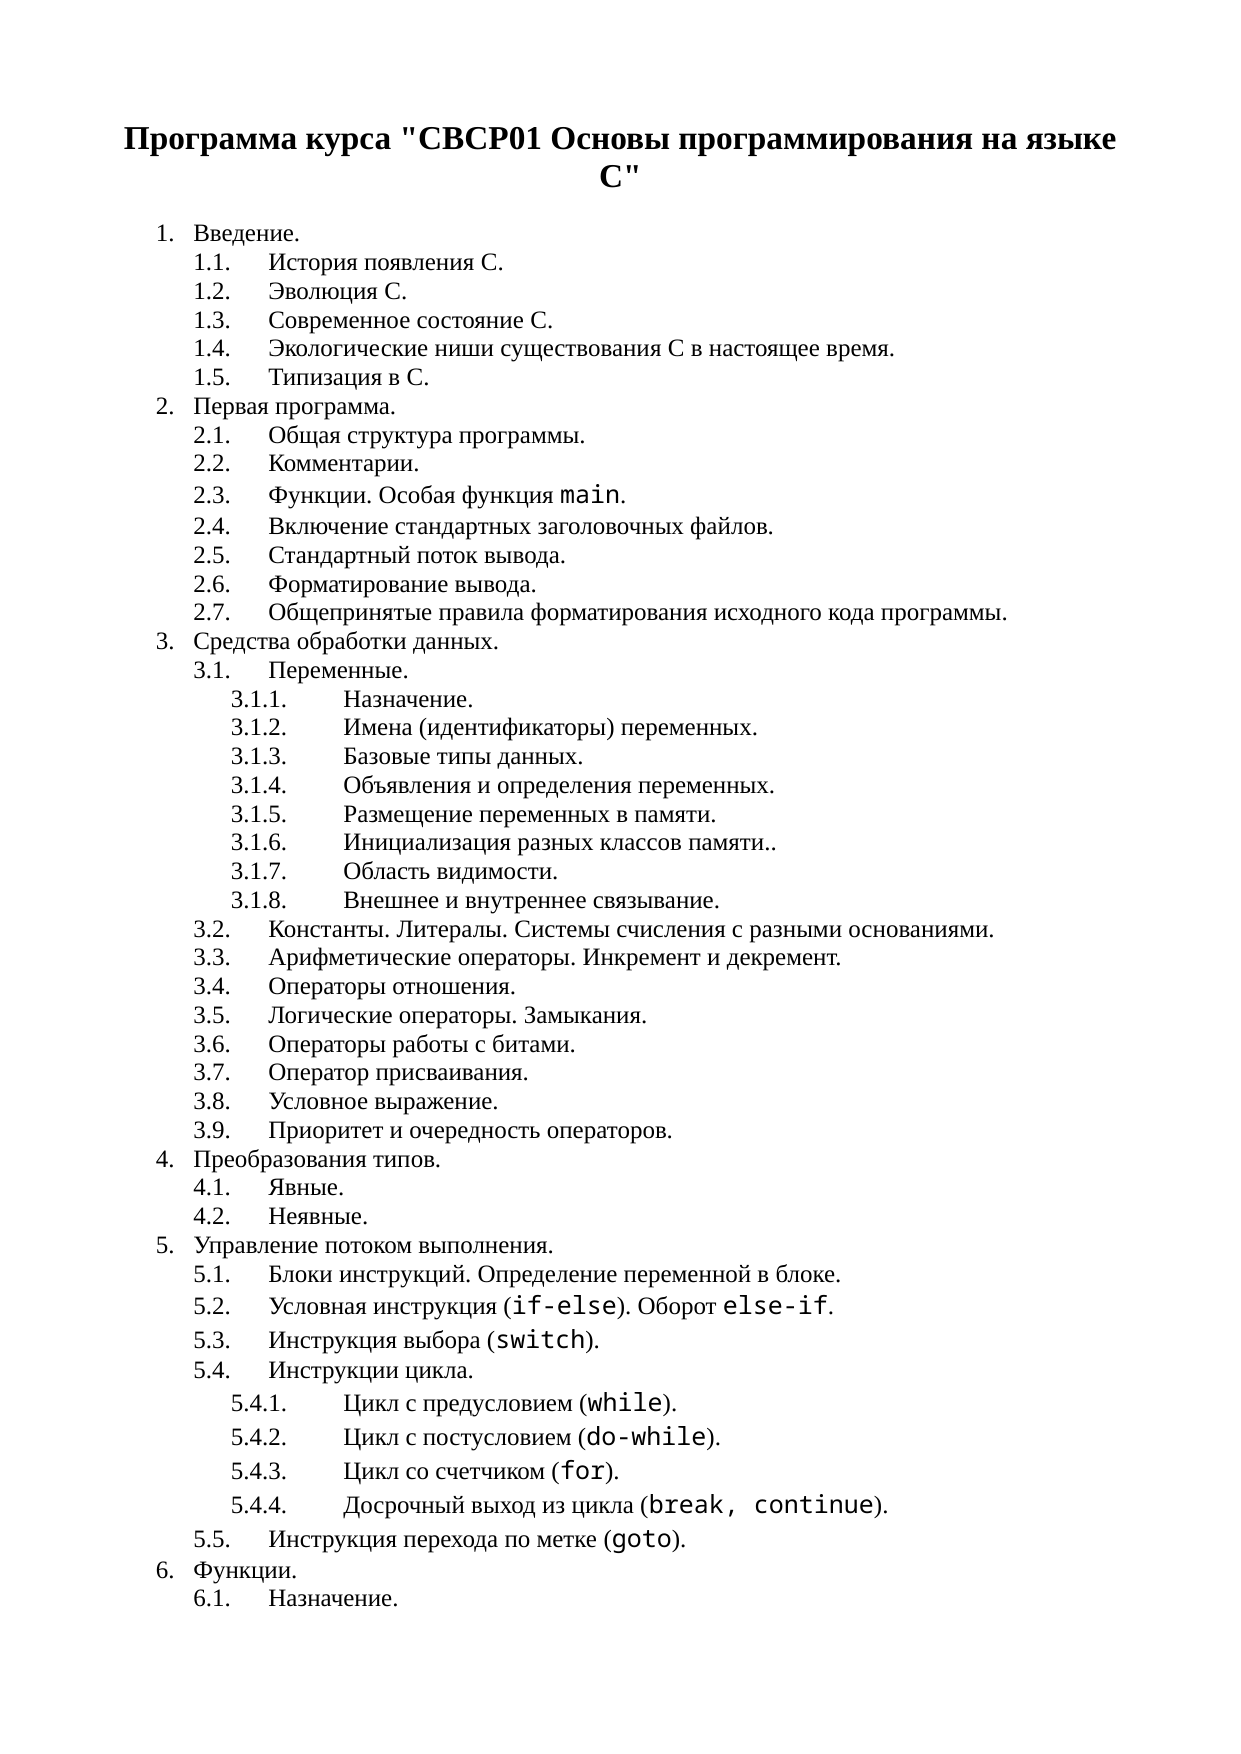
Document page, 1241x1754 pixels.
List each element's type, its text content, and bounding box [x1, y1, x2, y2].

list Типизация в C. [193, 362, 1122, 391]
list Стандартный поток вывода. [193, 540, 1122, 569]
list Неявные. [193, 1201, 1122, 1230]
list Введение. [156, 218, 1122, 247]
list Инструкции цикла. [193, 1356, 1122, 1384]
list Условная инструкция (if-else). Оборот else-if. [193, 1287, 1122, 1322]
list Имена (идентификаторы) переменных. [231, 712, 1122, 741]
list Операторы отношения. [193, 971, 1122, 1000]
list Современное состояние C. [193, 305, 1122, 333]
list Операторы работы с битами. [193, 1029, 1122, 1057]
list Преобразования типов. [156, 1144, 1122, 1172]
list Общепринятые правила форматирования исходного кода программы. [193, 597, 1122, 626]
list Экологические ниши существования C в настоящее время. [193, 333, 1122, 362]
list Цикл с постусловием (do-while). [231, 1418, 1122, 1452]
list Досрочный выход из цикла (break, continue). [231, 1487, 1122, 1521]
list Переменные. [193, 655, 1122, 684]
list Общая структура программы. [193, 420, 1122, 448]
list Назначение. [193, 1583, 1122, 1612]
list Функции. [156, 1555, 1122, 1583]
list Комментарии. [193, 448, 1122, 477]
list Первая программа. [156, 391, 1122, 420]
list Оператор присваивания. [193, 1057, 1122, 1086]
list Условное выражение. [193, 1086, 1122, 1115]
list Средства обработки данных. [156, 626, 1122, 655]
list Инструкция выбора (switch). [193, 1322, 1122, 1356]
list Арифметические операторы. Инкремент и декремент. [193, 942, 1122, 971]
list Инициализация разных классов памяти.. [231, 827, 1122, 856]
list Внешнее и внутреннее связывание. [231, 885, 1122, 914]
list Цикл со счетчиком (for). [231, 1452, 1122, 1487]
list Область видимости. [231, 856, 1122, 885]
list Назначение. [231, 684, 1122, 712]
list Базовые типы данных. [231, 741, 1122, 770]
list Логические операторы. Замыкания. [193, 1000, 1122, 1029]
list Эволюция C. [193, 276, 1122, 305]
list Объявления и определения переменных. [231, 770, 1122, 799]
list Включение стандартных заголовочных файлов. [193, 511, 1122, 540]
list Форматирование вывода. [193, 569, 1122, 597]
list Приоритет и очередность операторов. [193, 1115, 1122, 1144]
list Управление потоком выполнения. [156, 1230, 1122, 1259]
list Инструкция перехода по метке (goto). [193, 1521, 1122, 1555]
list Размещение переменных в памяти. [231, 799, 1122, 827]
list Явные. [193, 1172, 1122, 1201]
list Цикл с предусловием (while). [231, 1384, 1122, 1418]
text Программа курса "CBCP01 Основы программирования на языке C" [118, 118, 1122, 195]
list Константы. Литералы. Системы счисления с разными основаниями. [193, 914, 1122, 942]
list История появления C. [193, 247, 1122, 276]
list Функции. Особая функция main. [193, 477, 1122, 511]
list Блоки инструкций. Определение переменной в блоке. [193, 1259, 1122, 1287]
